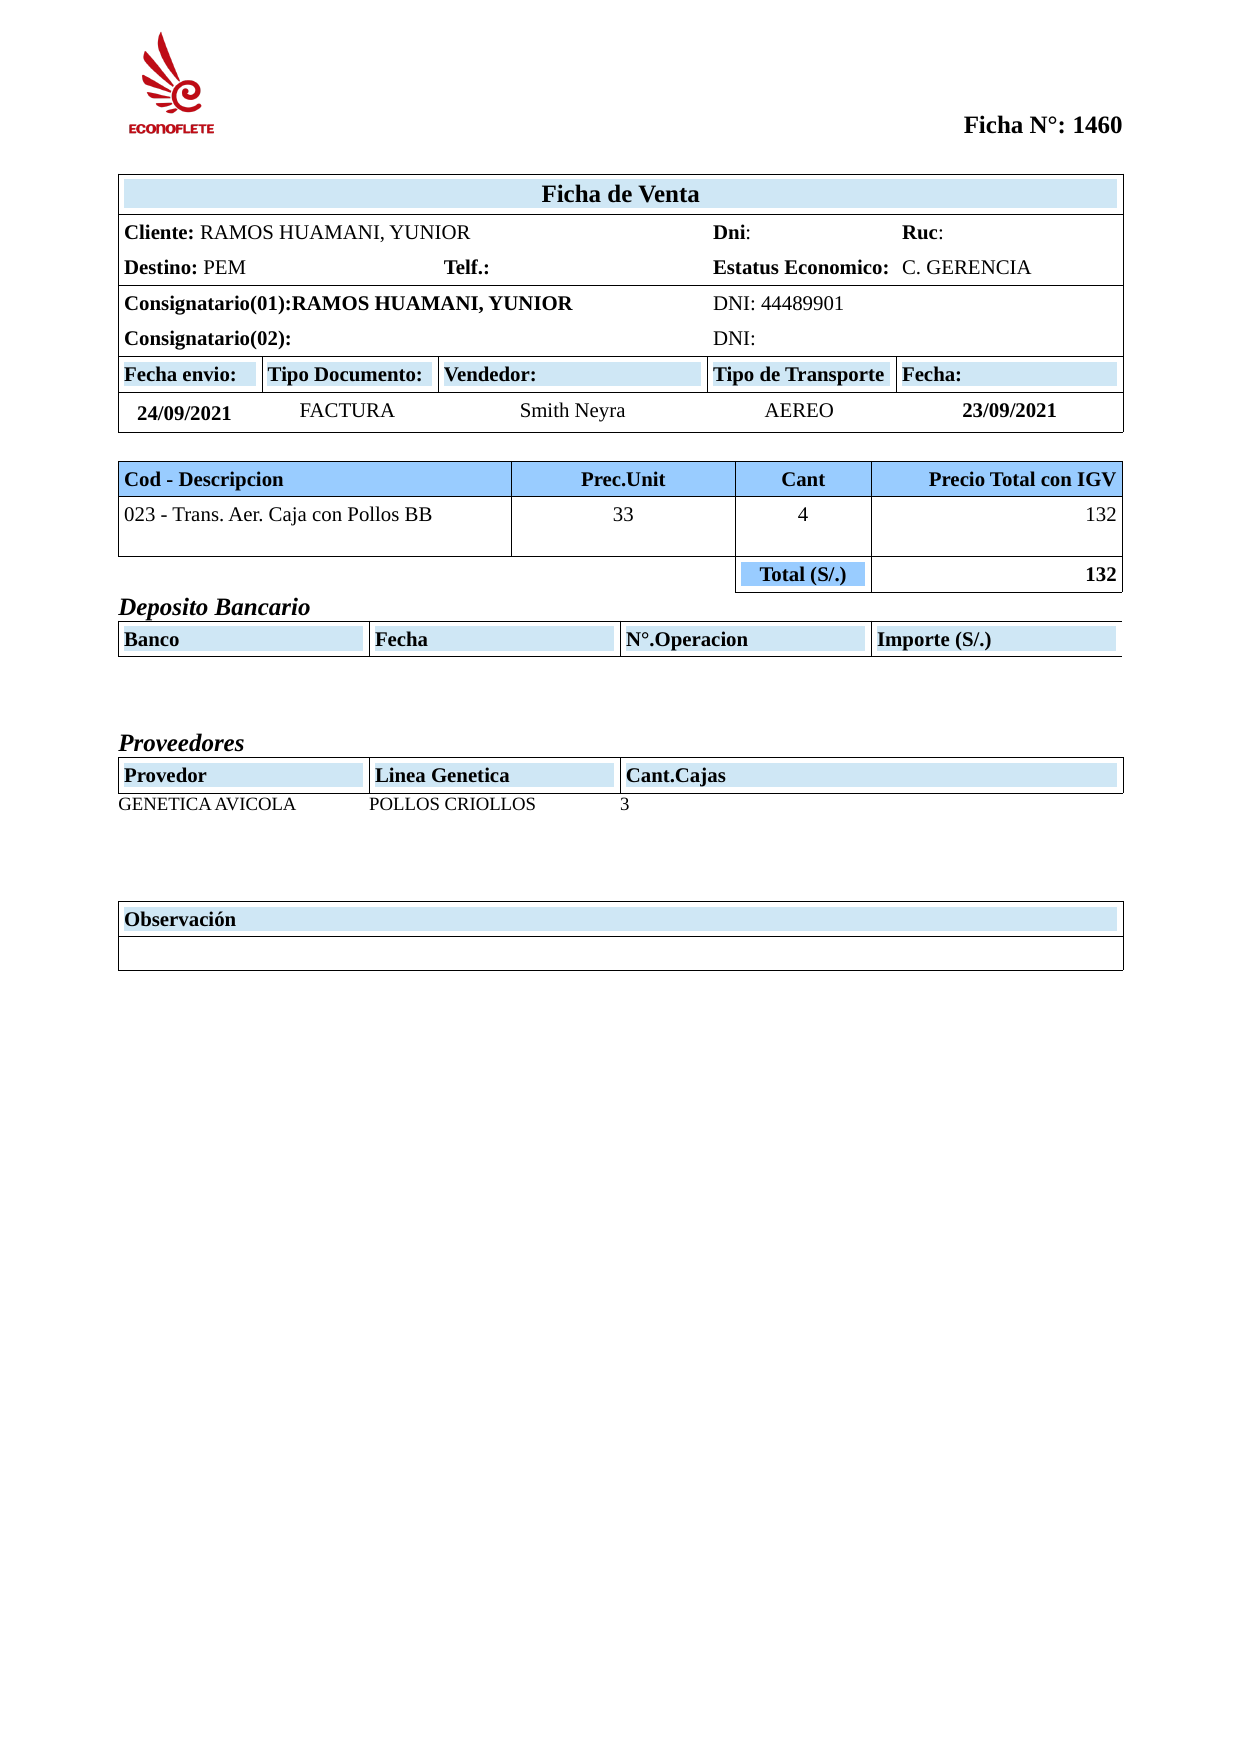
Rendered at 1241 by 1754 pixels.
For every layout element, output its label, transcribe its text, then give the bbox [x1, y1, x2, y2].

text Deposito Bancario [118, 592, 1122, 621]
table_cell Dni: [707, 215, 896, 249]
table_cell [118, 705, 369, 728]
table_cell [118, 879, 369, 901]
table_header Banco [119, 622, 369, 656]
table_cell [118, 680, 369, 704]
table_cell Tipo Documento: [263, 357, 438, 392]
table_cell [118, 557, 511, 592]
table_cell [620, 879, 1123, 901]
table_cell [620, 680, 871, 704]
table_cell [118, 858, 369, 879]
table_cell Consignatario(02): [119, 321, 707, 356]
table_cell Telf.: [438, 249, 707, 285]
table_cell [871, 705, 1122, 728]
table_cell FACTURA [262, 393, 438, 432]
table_header Prec.Unit [512, 462, 735, 496]
table_cell GENETICA AVICOLA [118, 794, 369, 814]
table_cell [620, 836, 1123, 858]
table_cell Total (S/.) [736, 557, 871, 592]
table_cell Consignatario(01):RAMOS HUAMANI, YUNIOR [119, 286, 707, 321]
table_header Provedor [119, 758, 369, 793]
table_header Observación [119, 902, 1123, 936]
table_cell [369, 858, 620, 879]
table_header Cod - Descripcion [119, 462, 511, 496]
table_header N°.Operacion [621, 622, 871, 656]
table_cell 4 [736, 497, 871, 556]
table_header Importe (S/.) [872, 622, 1122, 656]
table_cell 023 - Trans. Aer. Caja con Pollos BB [119, 497, 511, 556]
table_cell DNI: 44489901 [707, 286, 1123, 321]
table_cell [511, 557, 735, 592]
table_cell Ruc: [896, 215, 1123, 249]
table_cell Estatus Economico: [707, 249, 896, 285]
table_cell [369, 680, 620, 704]
text Proveedores [118, 728, 1122, 757]
table_cell 132 [872, 557, 1122, 592]
table_cell Vendedor: [439, 357, 707, 392]
table_cell 24/09/2021 [119, 393, 262, 432]
table_cell POLLOS CRIOLLOS [369, 794, 620, 814]
table_cell DNI: [707, 321, 1123, 356]
table_header Fecha [370, 622, 620, 656]
table_cell 3 [620, 794, 1123, 814]
table_header Ficha de Venta [119, 175, 1123, 214]
table_cell Smith Neyra [438, 393, 707, 432]
table_header Cant.Cajas [621, 758, 1123, 793]
table_cell [118, 836, 369, 858]
table_cell [118, 657, 369, 680]
table_cell 132 [872, 497, 1122, 556]
table_cell [119, 937, 1123, 969]
table_cell Tipo de Transporte [708, 357, 896, 392]
table_cell [369, 705, 620, 728]
table_cell [369, 879, 620, 901]
table_cell [620, 705, 871, 728]
table_cell Destino: PEM [119, 249, 438, 285]
table_header Precio Total con IGV [872, 462, 1122, 496]
table_cell [369, 836, 620, 858]
table_cell Cliente: RAMOS HUAMANI, YUNIOR [119, 215, 707, 249]
table_cell [620, 657, 871, 680]
table_cell [369, 815, 620, 836]
table_cell Fecha: [897, 357, 1123, 392]
table_header Cant [736, 462, 871, 496]
picture [118, 31, 225, 134]
table_cell [620, 815, 1123, 836]
table_cell 33 [512, 497, 735, 556]
table_cell C. GERENCIA [896, 249, 1123, 285]
table_cell [871, 657, 1122, 680]
table_cell [118, 815, 369, 836]
table_header Linea Genetica [370, 758, 620, 793]
table_cell [369, 657, 620, 680]
table_cell AEREO [707, 393, 896, 432]
table_cell [871, 680, 1122, 704]
table_cell Fecha envio: [119, 357, 262, 392]
table_cell 23/09/2021 [896, 393, 1123, 432]
table_cell [620, 858, 1123, 879]
